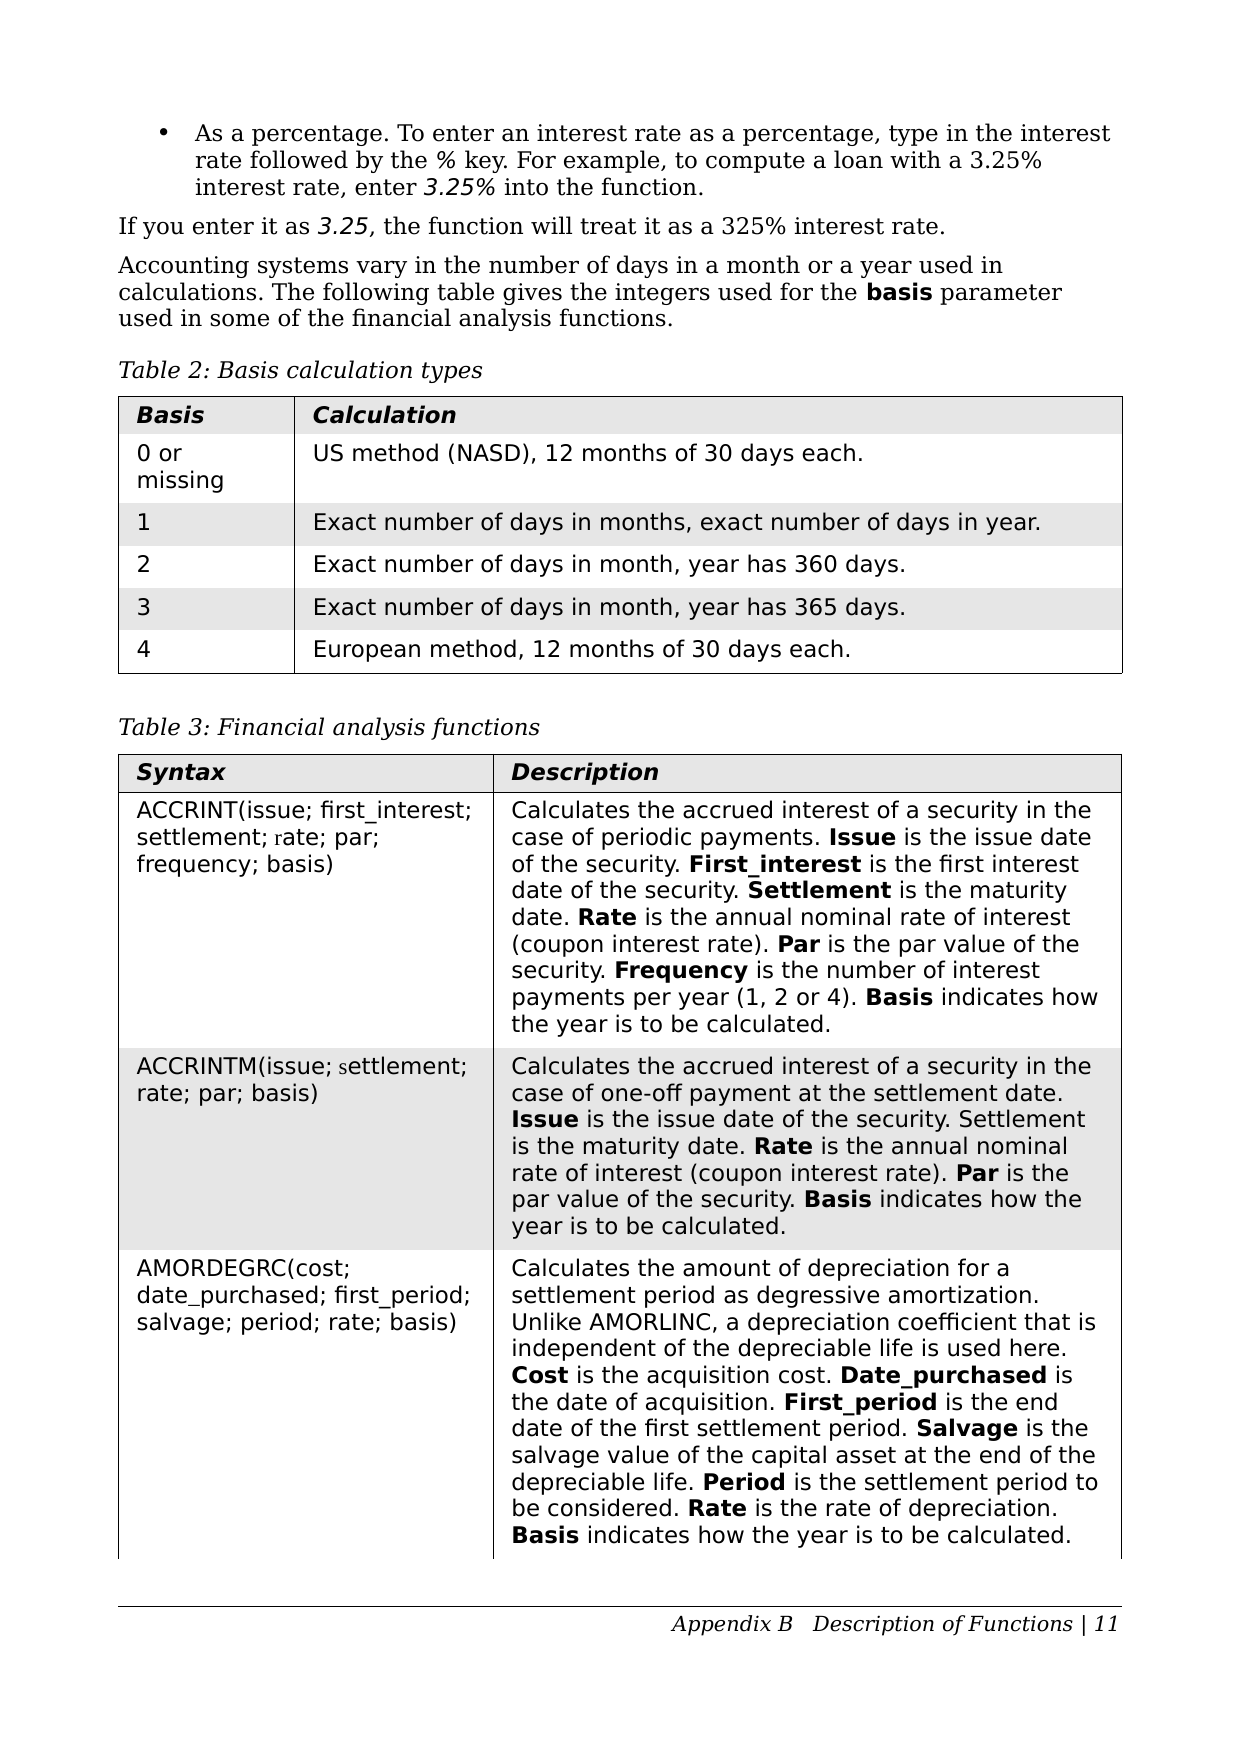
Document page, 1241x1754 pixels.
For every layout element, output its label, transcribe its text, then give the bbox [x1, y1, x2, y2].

table_cell AMORDEGRC(cost; date_purchased; first_period; salvage; period; rate; basis) [119, 1250, 493, 1559]
table_cell US method (NASD), 12 months of 30 days each. [295, 434, 1122, 503]
table_header Calculation [295, 397, 1122, 434]
table_cell Calculates the accrued interest of a security in the case of periodic payments. Issue is the issue date of the security. First_interest is the first interest date of the security. Settlement is the maturity date. Rate is the annual nominal rate of interest (coupon interest rate). Par is the par value of the security. Frequency is the number of interest payments per year (1, 2 or 4). Basis indicates how the year is to be calculated. [494, 793, 1121, 1047]
table_cell Exact number of days in months, exact number of days in year. [295, 503, 1122, 546]
table_header Description [494, 755, 1121, 792]
table_cell 3 [119, 588, 294, 630]
text If you enter it as 3.25, the function will treat it as a 325% interest rate. [118, 213, 1122, 240]
table_cell Calculates the amount of depreciation for a settlement period as degressive amortization. Unlike AMORLINC, a depreciation coefficient that is independent of the depreciable life is used here. Cost is the acquisition cost. Date_purchased is the date of acquisition. First_period is the end date of the first settlement period. Salvage is the salvage value of the capital asset at the end of the depreciable life. Period is the settlement period to be considered. Rate is the rate of depreciation. Basis indicates how the year is to be calculated. [494, 1250, 1121, 1559]
table_header Syntax [119, 755, 493, 792]
table_header Basis [119, 397, 294, 434]
text Table 3: Financial analysis functions [118, 714, 1122, 741]
text Table 2: Basis calculation types [118, 357, 1122, 384]
table_cell 1 [119, 503, 294, 546]
list As a percentage. To enter an interest rate as a percentage, type in the interest rate followed by the % key. For example, to compute a loan with a 3.25% interest rate, enter 3.25% into the function. [156, 118, 1122, 201]
table_cell Calculates the accrued interest of a security in the case of one-off payment at the settlement date. Issue is the issue date of the security. Settlement is the maturity date. Rate is the annual nominal rate of interest (coupon interest rate). Par is the par value of the security. Basis indicates how the year is to be calculated. [494, 1048, 1121, 1250]
table_cell Exact number of days in month, year has 360 days. [295, 546, 1122, 588]
table_cell ACCRINTM(issue; settlement; rate; par; basis) [119, 1048, 493, 1250]
table_cell ACCRINT(issue; first_interest; settlement; rate; par; frequency; basis) [119, 793, 493, 1047]
table_cell 4 [119, 630, 294, 672]
table_cell European method, 12 months of 30 days each. [295, 630, 1122, 672]
text Accounting systems vary in the number of days in a month or a year used in calculations. The following table gives the integers used for the basis parameter used in some of the financial analysis functions. [118, 252, 1122, 332]
table_cell 2 [119, 546, 294, 588]
table_cell 0 or missing [119, 434, 294, 503]
table_cell Exact number of days in month, year has 365 days. [295, 588, 1122, 630]
